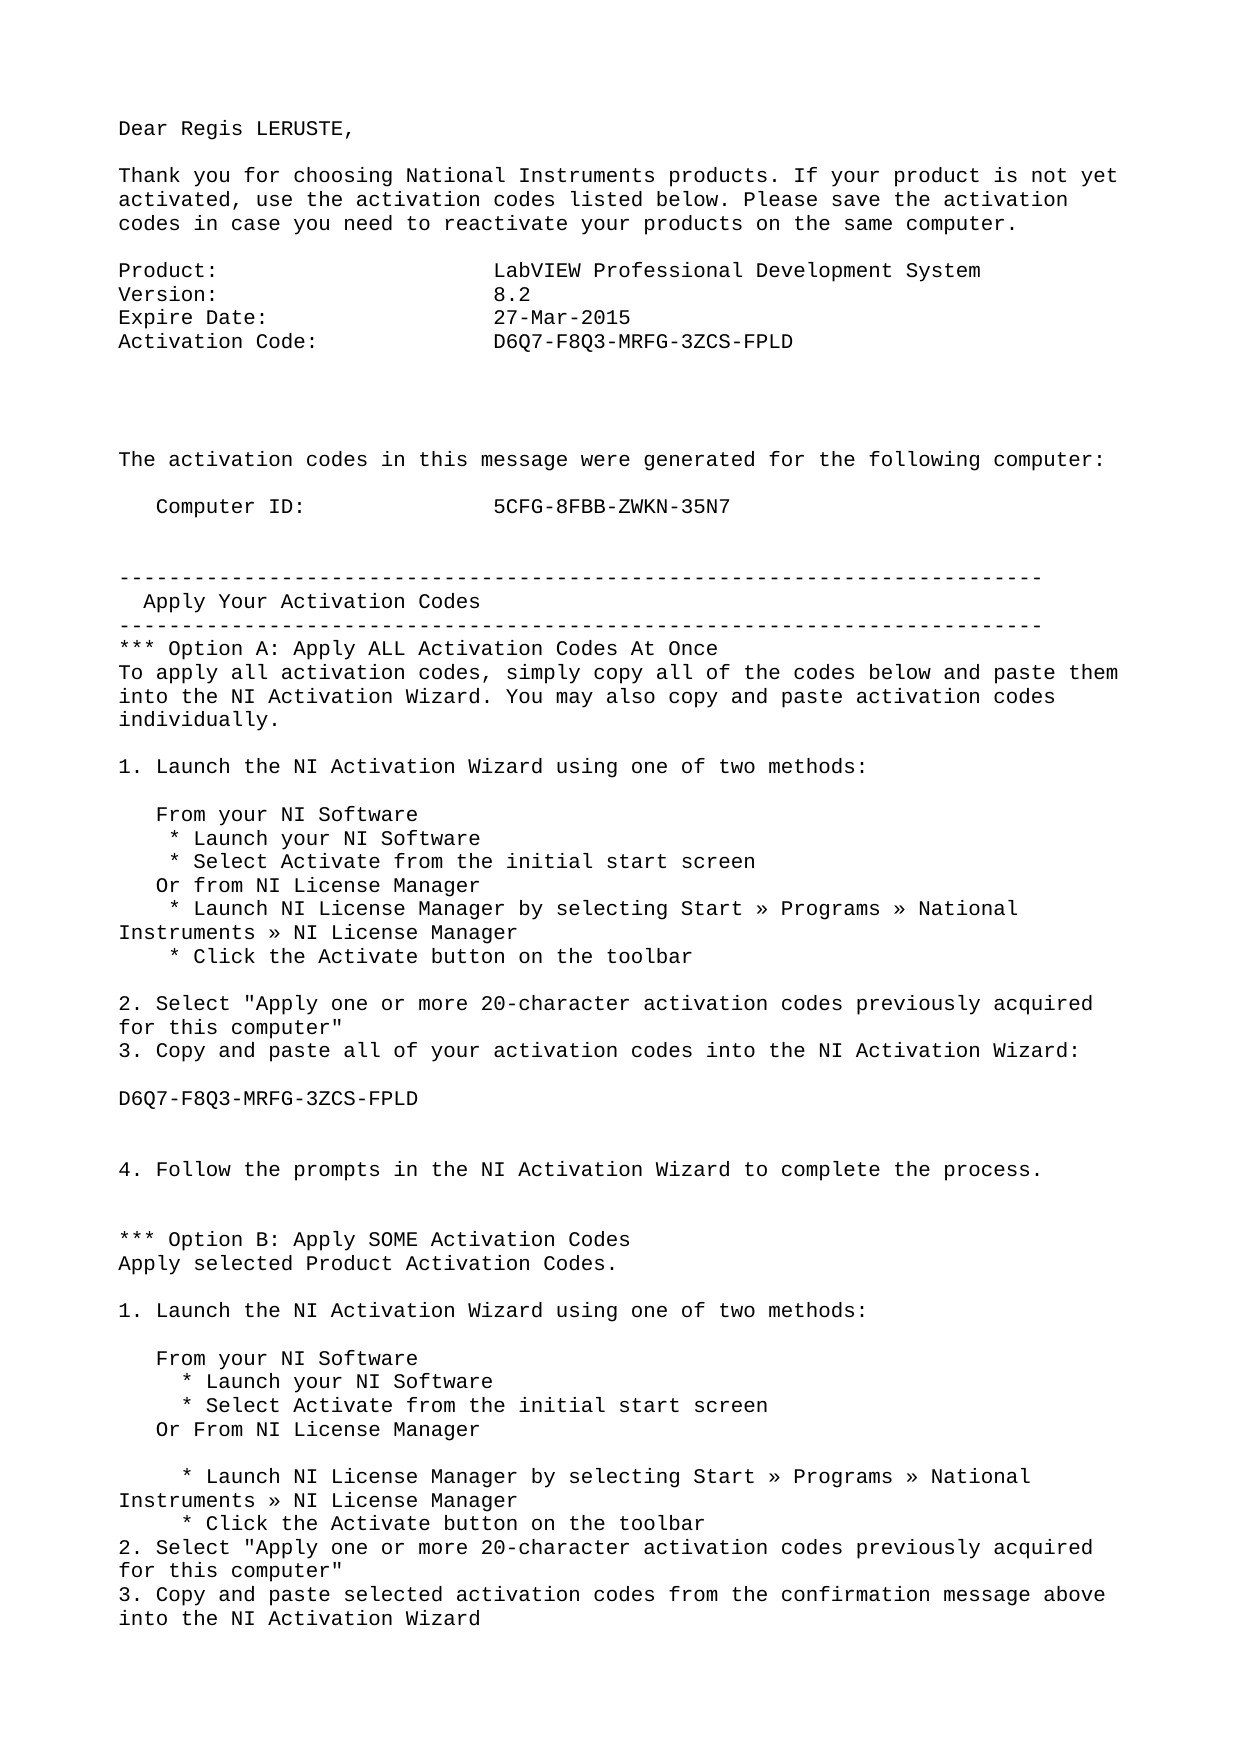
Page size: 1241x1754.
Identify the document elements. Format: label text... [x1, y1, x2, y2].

text 1. Launch the NI Activation Wizard using one of two methods: [118, 1300, 1122, 1324]
text 4. Follow the prompts in the NI Activation Wizard to complete the process. [118, 1158, 1122, 1182]
text Expire Date: 27-Mar-2015 [118, 307, 1122, 331]
text D6Q7-F8Q3-MRFG-3ZCS-FPLD [118, 1088, 1122, 1111]
text * Launch NI License Manager by selecting Start » Programs » National Instruments » NI License Manager [118, 1466, 1122, 1513]
text 3. Copy and paste selected activation codes from the confirmation message above into the NI Activation Wizard [118, 1584, 1122, 1631]
text * Launch your NI Software [118, 1371, 1122, 1395]
text Apply Your Activation Codes [118, 591, 1122, 615]
text * Launch your NI Software [118, 827, 1122, 851]
text -------------------------------------------------------------------------- [118, 567, 1122, 591]
text Thank you for choosing National Instruments products. If your product is not yet activated, use the activation codes listed below. Please save the activation codes in case you need to reactivate your products on the same computer. [118, 165, 1122, 236]
text To apply all activation codes, simply copy all of the codes below and paste them into the NI Activation Wizard. You may also copy and paste activation codes individually. [118, 662, 1122, 733]
text Version: 8.2 [118, 284, 1122, 307]
text Apply selected Product Activation Codes. [118, 1253, 1122, 1277]
text From your NI Software [118, 1348, 1122, 1371]
text * Launch NI License Manager by selecting Start » Programs » National Instruments » NI License Manager [118, 898, 1122, 946]
text The activation codes in this message were generated for the following computer: [118, 449, 1122, 473]
text From your NI Software [118, 804, 1122, 827]
text * Select Activate from the initial start screen [118, 1395, 1122, 1419]
text Or From NI License Manager [118, 1419, 1122, 1442]
text Activation Code: D6Q7-F8Q3-MRFG-3ZCS-FPLD [118, 331, 1122, 354]
text 3. Copy and paste all of your activation codes into the NI Activation Wizard: [118, 1040, 1122, 1064]
text *** Option B: Apply SOME Activation Codes [118, 1229, 1122, 1253]
text Computer ID: 5CFG-8FBB-ZWKN-35N7 [118, 496, 1122, 520]
text Or from NI License Manager [118, 875, 1122, 898]
text 2. Select "Apply one or more 20-character activation codes previously acquired for this computer" [118, 1537, 1122, 1584]
text * Select Activate from the initial start screen [118, 851, 1122, 875]
text * Click the Activate button on the toolbar [118, 946, 1122, 969]
text Product: LabVIEW Professional Development System [118, 260, 1122, 284]
text *** Option A: Apply ALL Activation Codes At Once [118, 638, 1122, 662]
text Dear Regis LERUSTE, [118, 118, 1122, 142]
text 1. Launch the NI Activation Wizard using one of two methods: [118, 757, 1122, 780]
text * Click the Activate button on the toolbar [118, 1513, 1122, 1537]
text 2. Select "Apply one or more 20-character activation codes previously acquired for this computer" [118, 993, 1122, 1040]
text -------------------------------------------------------------------------- [118, 615, 1122, 638]
